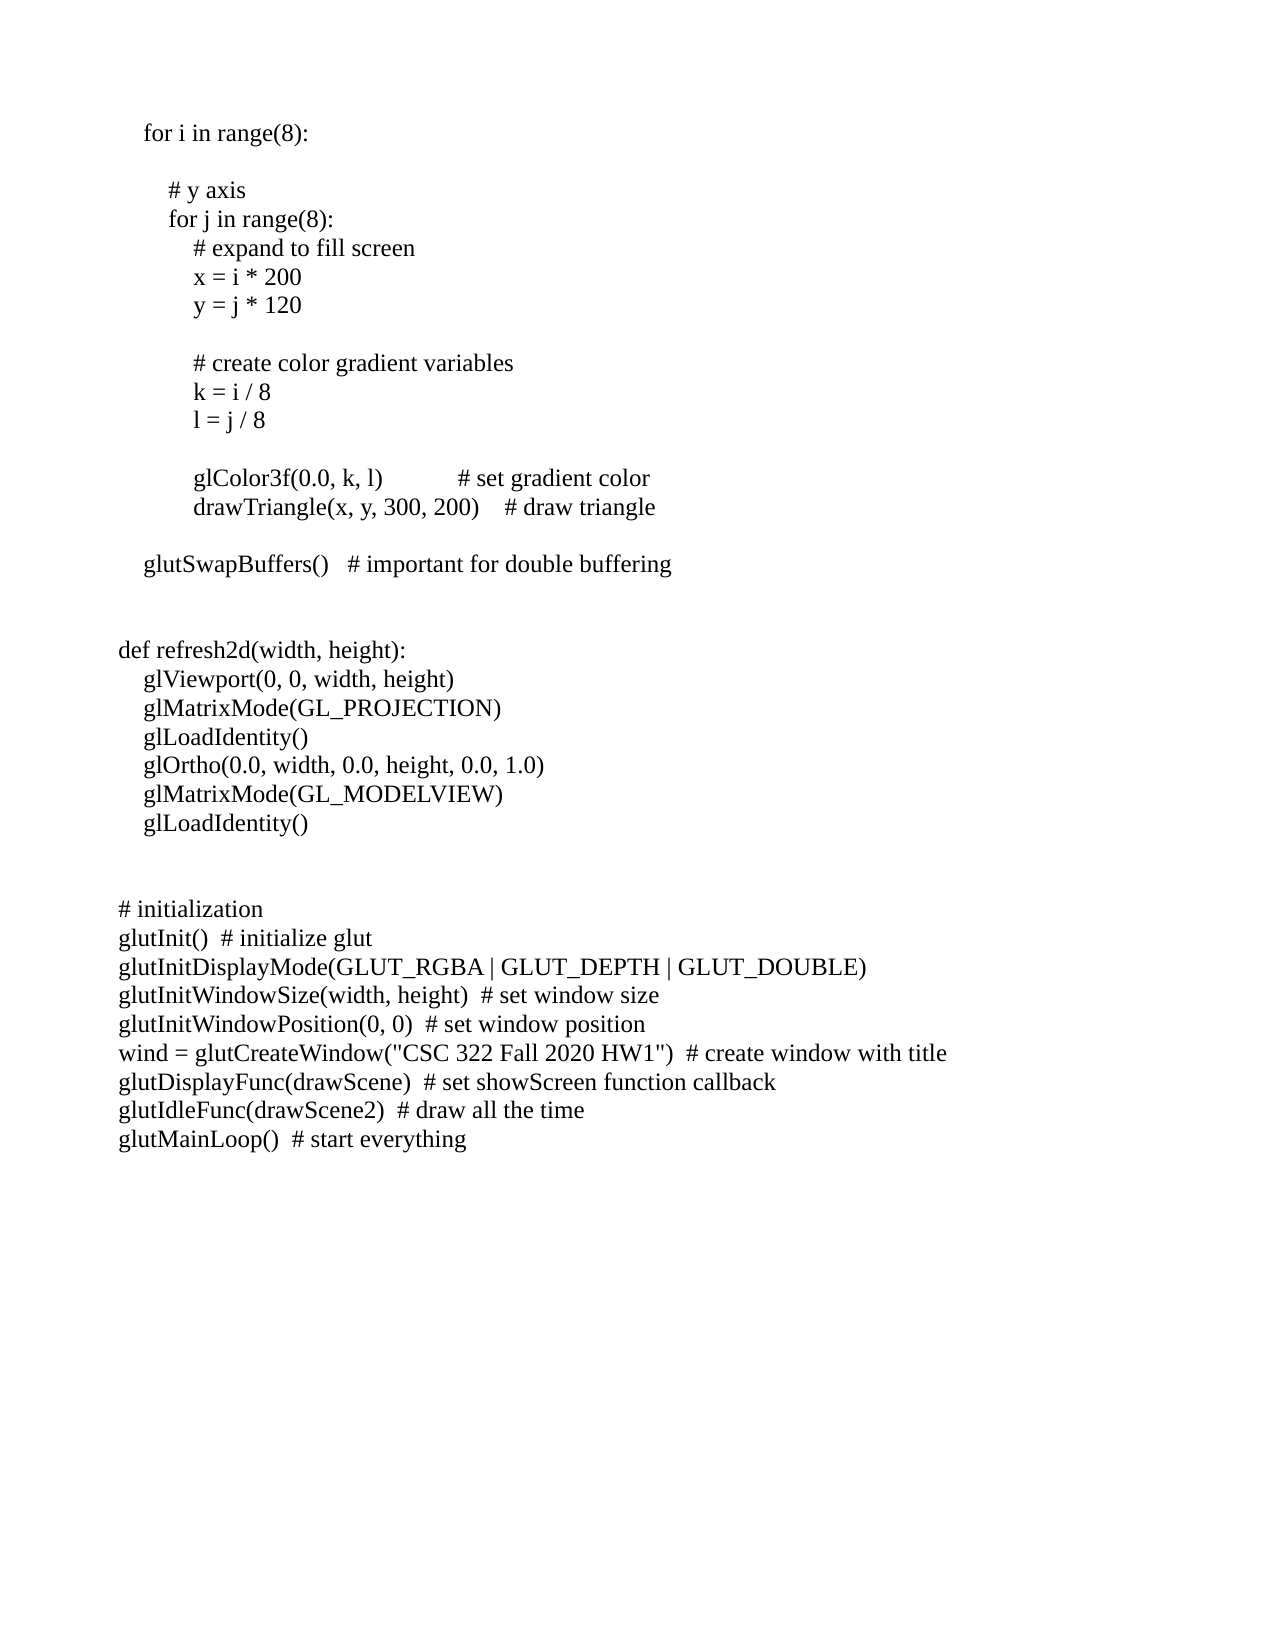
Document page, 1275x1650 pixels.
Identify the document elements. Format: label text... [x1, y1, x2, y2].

text def refresh2d(width, height): [118, 636, 1157, 664]
text glColor3f(0.0, k, l) # set gradient color [118, 463, 1157, 492]
text wind = glutCreateWindow("CSC 322 Fall 2020 HW1") # create window with title [118, 1038, 1157, 1067]
text drawTriangle(x, y, 300, 200) # draw triangle [118, 492, 1157, 521]
text glLoadIdentity() [118, 722, 1157, 751]
text glutDisplayFunc(drawScene) # set showScreen function callback [118, 1067, 1157, 1096]
text k = i / 8 [118, 377, 1157, 406]
text glutInit() # initialize glut [118, 923, 1157, 952]
text # create color gradient variables [118, 348, 1157, 377]
text glutInitDisplayMode(GLUT_RGBA | GLUT_DEPTH | GLUT_DOUBLE) [118, 952, 1157, 981]
text glLoadIdentity() [118, 808, 1157, 837]
text # expand to fill screen [118, 233, 1157, 262]
text glMatrixMode(GL_MODELVIEW) [118, 779, 1157, 808]
text y = j * 120 [118, 291, 1157, 319]
text for j in range(8): [118, 204, 1157, 233]
text glutIdleFunc(drawScene2) # draw all the time [118, 1096, 1157, 1124]
text l = j / 8 [118, 406, 1157, 434]
text # y axis [118, 176, 1157, 204]
text glutMainLoop() # start everything [118, 1124, 1157, 1153]
text for i in range(8): [118, 118, 1157, 147]
text glViewport(0, 0, width, height) [118, 664, 1157, 693]
text # initialization [118, 894, 1157, 923]
text glutSwapBuffers() # important for double buffering [118, 549, 1157, 578]
text glOrtho(0.0, width, 0.0, height, 0.0, 1.0) [118, 751, 1157, 779]
text x = i * 200 [118, 262, 1157, 291]
text glMatrixMode(GL_PROJECTION) [118, 693, 1157, 722]
text glutInitWindowSize(width, height) # set window size [118, 981, 1157, 1009]
text glutInitWindowPosition(0, 0) # set window position [118, 1009, 1157, 1038]
